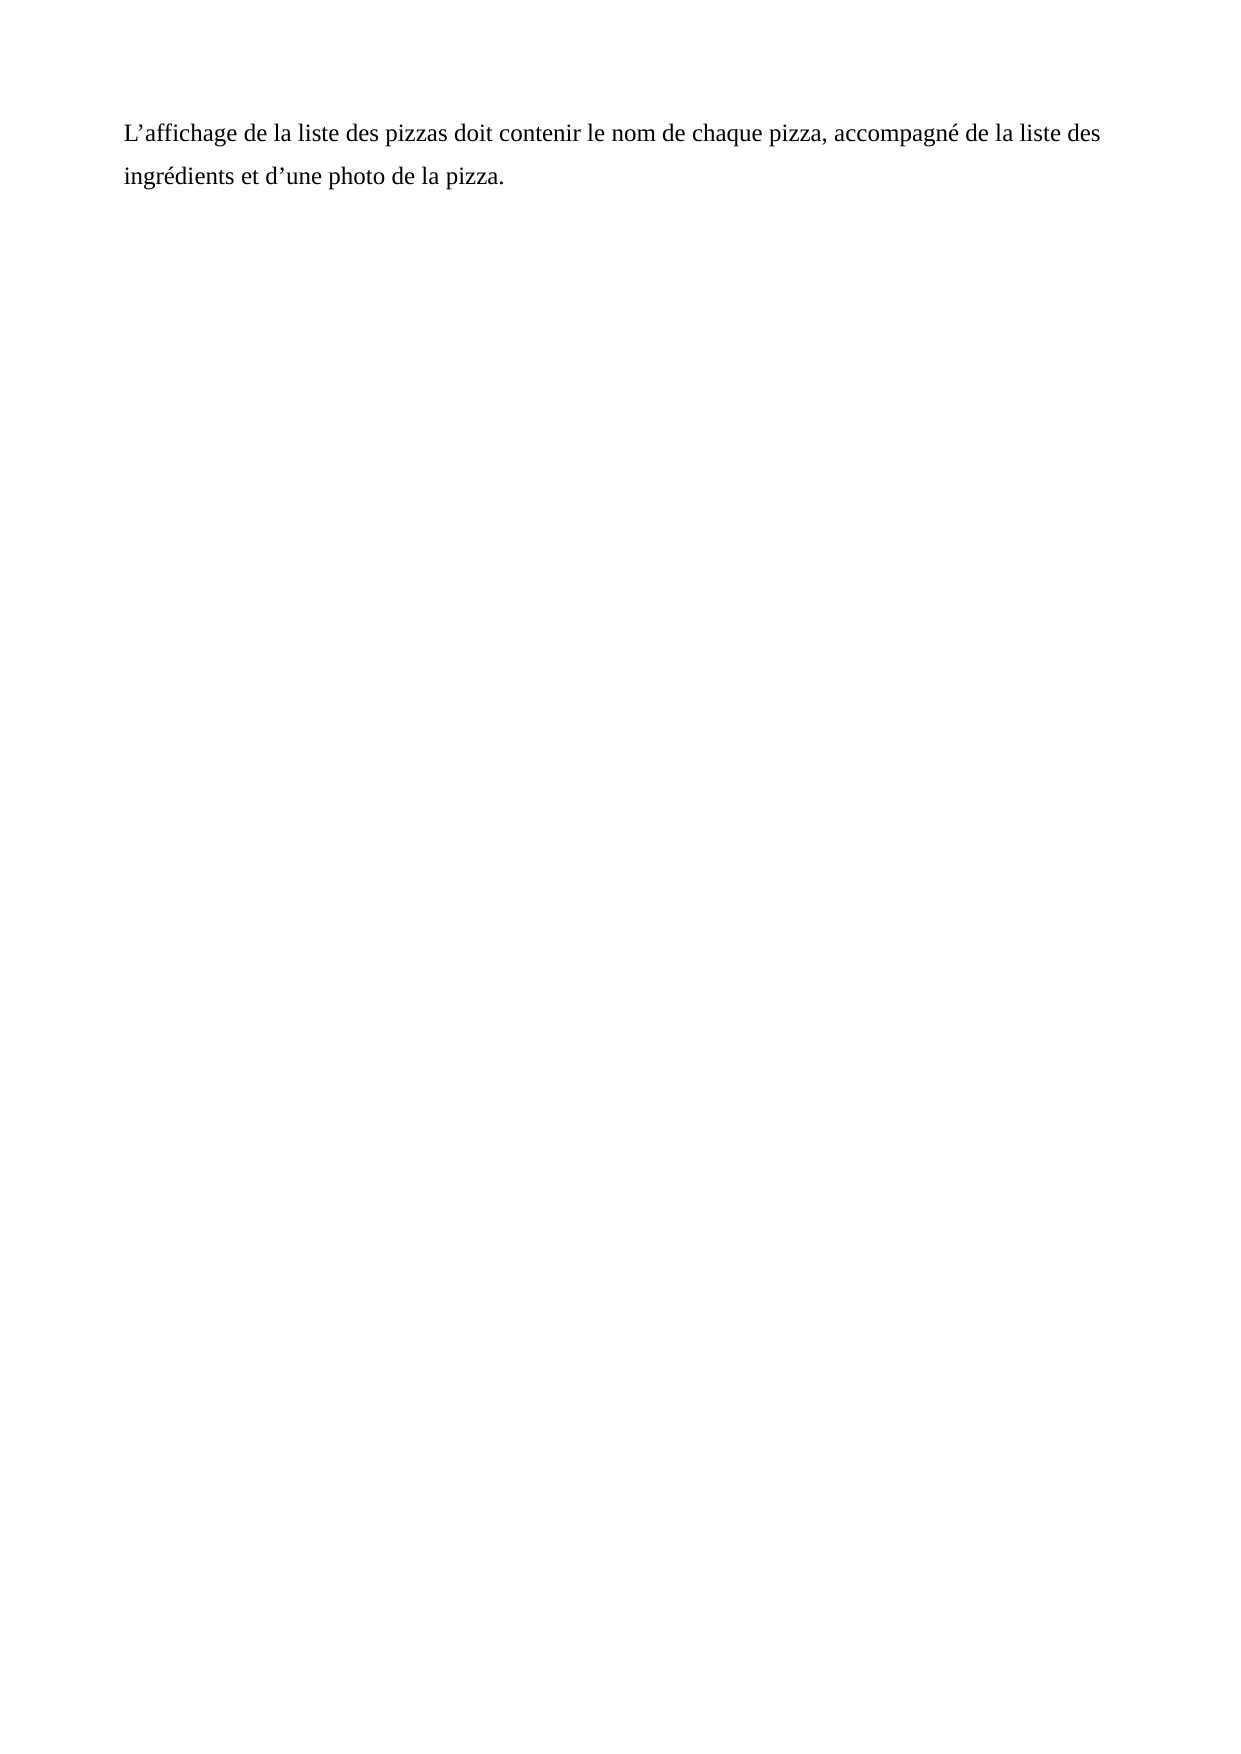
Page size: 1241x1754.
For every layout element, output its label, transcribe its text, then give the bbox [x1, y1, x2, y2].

table_cell L’affichage de la liste des pizzas doit contenir le nom de chaque pizza, accompagné de la liste des ingrédients et d’une photo de la pizza. [124, 118, 1123, 190]
